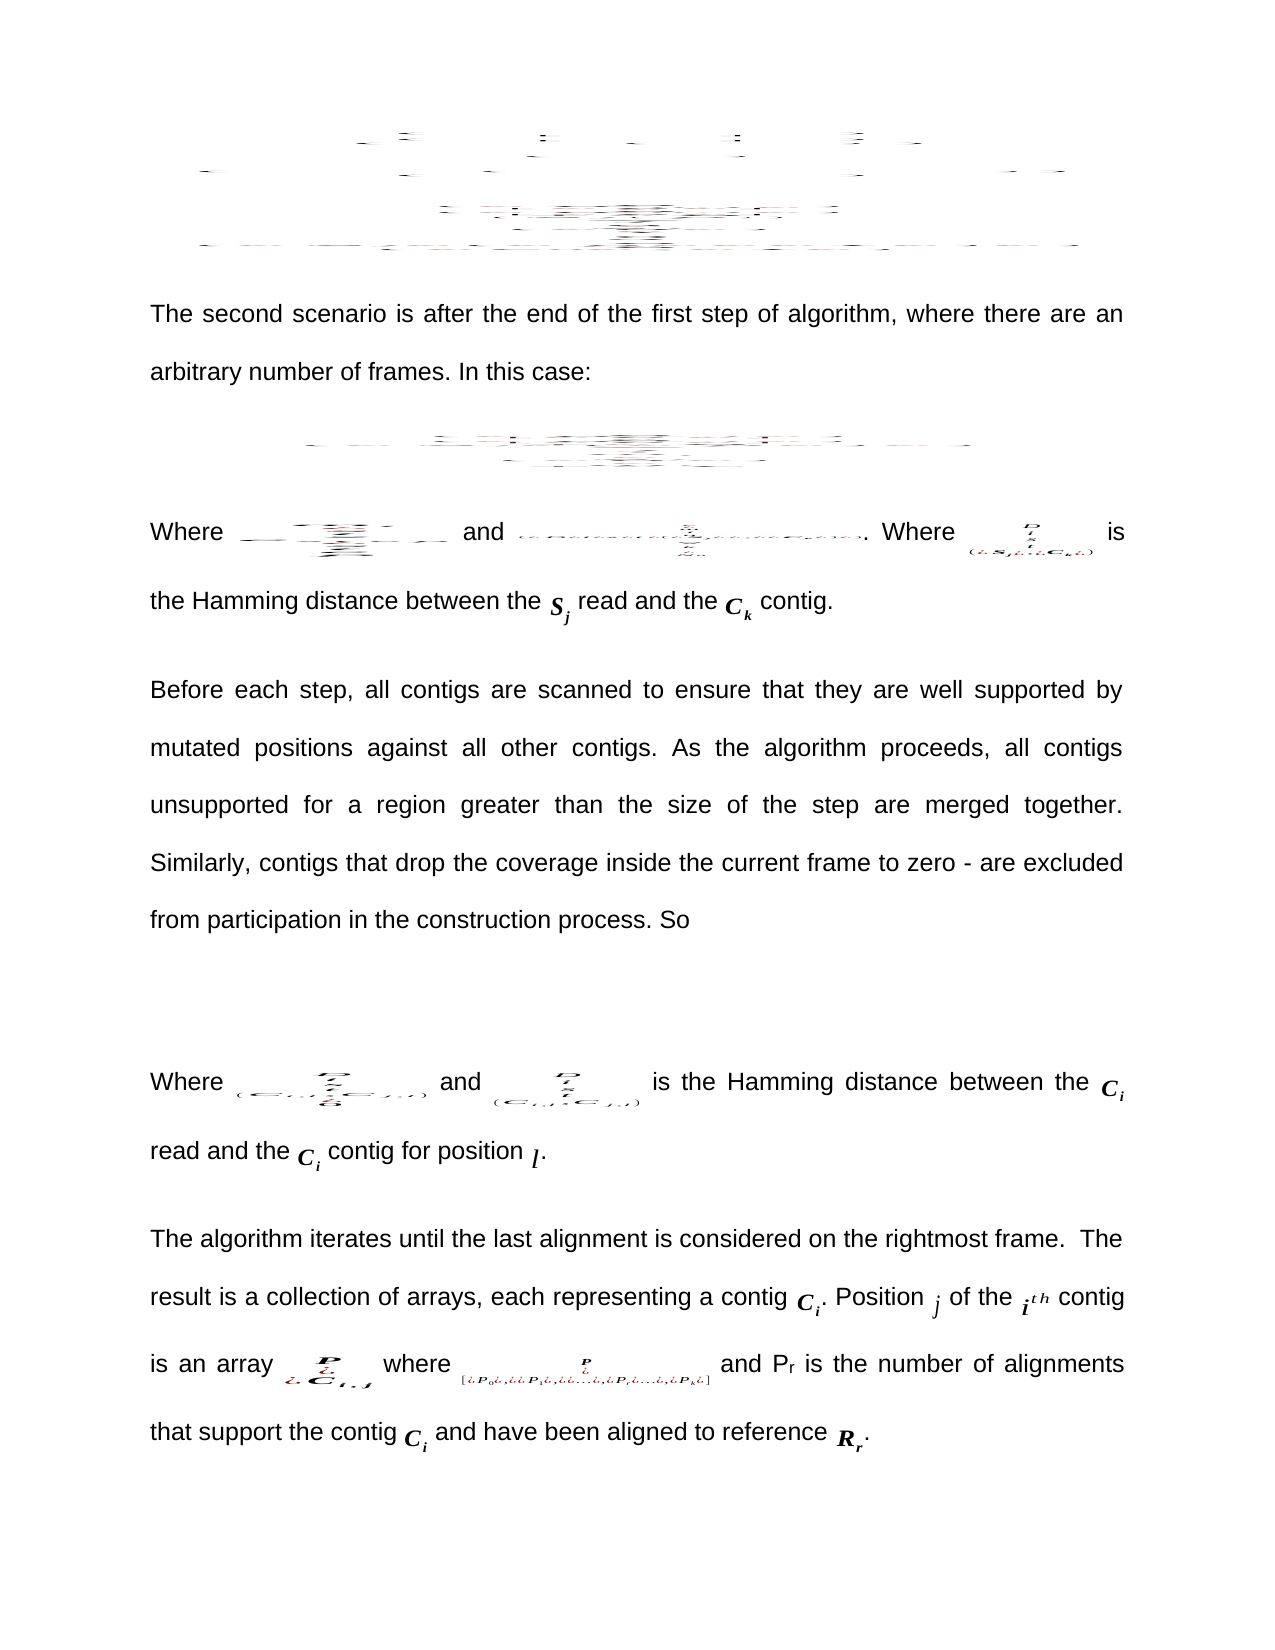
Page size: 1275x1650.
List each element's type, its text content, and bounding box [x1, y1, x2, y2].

text Before each step, all contigs are scanned to ensure that they are well supported by mutated positions against all other contigs. As the algorithm proceeds, all contigs unsupported for a region greater than the size of the step are merged together. Similarly, contigs that drop the coverage inside the current frame to zero - are excluded from participation in the construction process. So [150, 675, 1125, 934]
text The second scenario is after the end of the first step of algorithm, where there are an arbitrary number of frames. In this case: [150, 299, 1125, 386]
text Where and . Where is the Hamming distance between the read and the contig. [150, 517, 1125, 626]
text Where and is the Hamming distance between the read and the contig for position . [150, 1067, 1125, 1174]
text The algorithm iterates until the last alignment is considered on the rightmost frame. The result is a collection of arrays, each representing a contig . Position of the contig is an array where and Pr is the number of alignments that support the contig and have been aligned to reference . [150, 1224, 1125, 1456]
